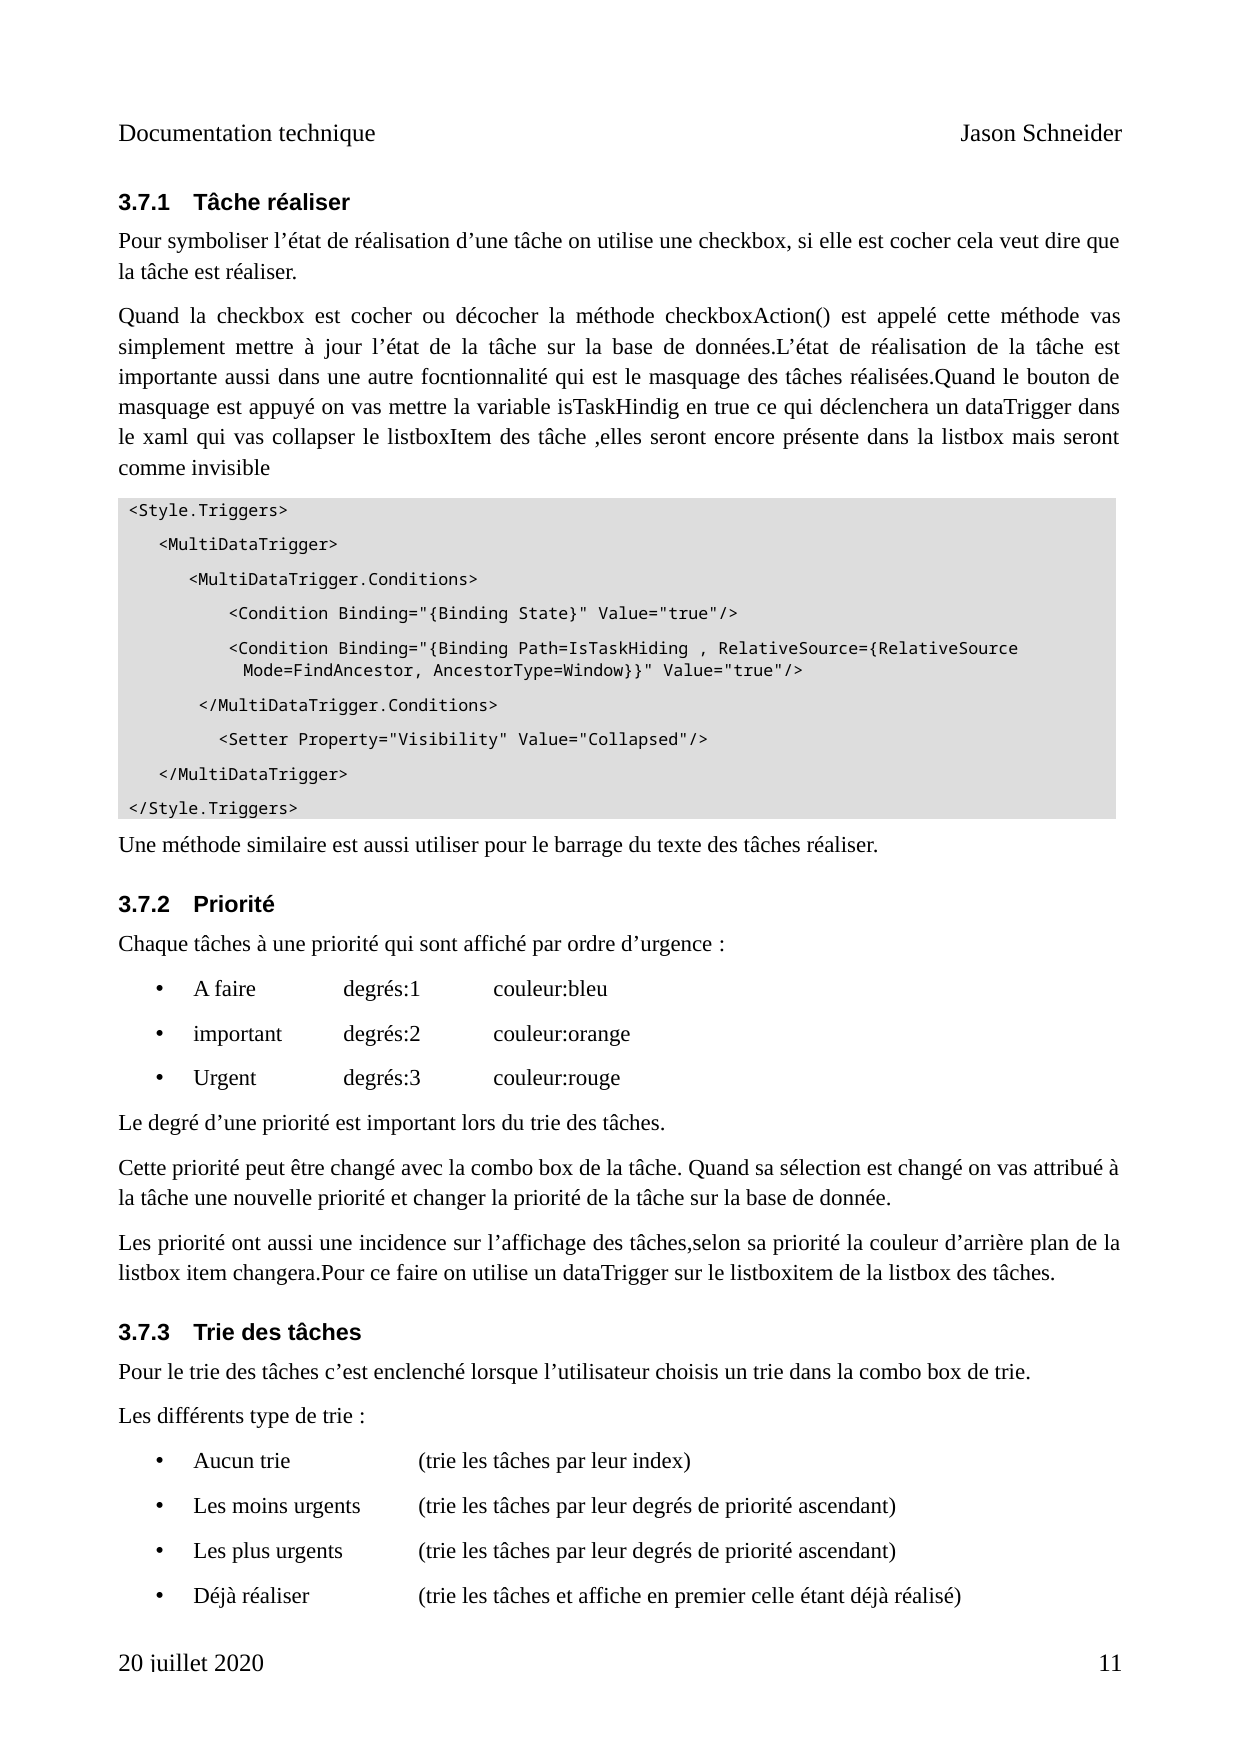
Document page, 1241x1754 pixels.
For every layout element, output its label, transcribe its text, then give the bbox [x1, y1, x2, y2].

text Une méthode similaire est aussi utiliser pour le barrage du texte des tâches réaliser. [118, 831, 1122, 858]
subtitle Trie des tâches [118, 1318, 1122, 1345]
text Pour symboliser l’état de réalisation d’une tâche on utilise une checkbox, si elle est cocher cela veut dire que la tâche est réaliser. [118, 227, 1122, 284]
text Pour le trie des tâches c’est enclenché lorsque l’utilisateur choisis un trie dans la combo box de trie. [118, 1358, 1122, 1384]
subtitle Priorité [118, 891, 1122, 917]
list Les plus urgents (trie les tâches par leur degrés de priorité ascendant) [156, 1537, 1122, 1563]
list Déjà réaliser (trie les tâches et affiche en premier celle étant déjà réalisé) [156, 1582, 1122, 1608]
text <Setter Property="Visibility" Value="Collapsed"/> [118, 728, 1116, 751]
text <MultiDataTrigger.Conditions> [118, 567, 1116, 590]
text Les priorité ont aussi une incidence sur l’affichage des tâches,selon sa priorité la couleur d’arrière plan de la listbox item changera.Pour ce faire on utilise un dataTrigger sur le listboxitem de la listbox des tâches. [118, 1229, 1122, 1286]
text </MultiDataTrigger> [118, 762, 1116, 785]
text <Style.Triggers> [118, 498, 1116, 521]
list important degrés:2 couleur:orange [156, 1019, 1122, 1046]
list A faire degrés:1 couleur:bleu [156, 975, 1122, 1001]
text </Style.Triggers> [118, 797, 1116, 819]
text <Condition Binding="{Binding Path=IsTaskHiding , RelativeSource={RelativeSource Mode=FindAncestor, AncestorType=Window}}" Value="true"/> [118, 636, 1116, 682]
text </MultiDataTrigger.Conditions> [118, 693, 1116, 716]
text Chaque tâches à une priorité qui sont affiché par ordre d’urgence : [118, 930, 1122, 956]
text <Condition Binding="{Binding State}" Value="true"/> [118, 602, 1116, 624]
text Le degré d’une priorité est important lors du trie des tâches. [118, 1109, 1122, 1136]
text Cette priorité peut être changé avec la combo box de la tâche. Quand sa sélection est changé on vas attribué à la tâche une nouvelle priorité et changer la priorité de la tâche sur la base de donnée. [118, 1154, 1122, 1211]
subtitle Tâche réaliser [118, 188, 1122, 215]
text Quand la checkbox est cocher ou décocher la méthode checkboxAction() est appelé cette méthode vas simplement mettre à jour l’état de la tâche sur la base de données.L’état de réalisation de la tâche est importante aussi dans une autre focntionnalité qui est le masquage des tâches réalisées.Quand le bouton de masquage est appuyé on vas mettre la variable isTaskHindig en true ce qui déclenchera un dataTrigger dans le xaml qui vas collapser le listboxItem des tâche ,elles seront encore présente dans la listbox mais seront comme invisible [118, 302, 1122, 480]
list Urgent degrés:3 couleur:rouge [156, 1064, 1122, 1091]
text Les différents type de trie : [118, 1403, 1122, 1429]
text <MultiDataTrigger> [118, 533, 1116, 556]
list Aucun trie (trie les tâches par leur index) [156, 1447, 1122, 1474]
list Les moins urgents (trie les tâches par leur degrés de priorité ascendant) [156, 1492, 1122, 1518]
